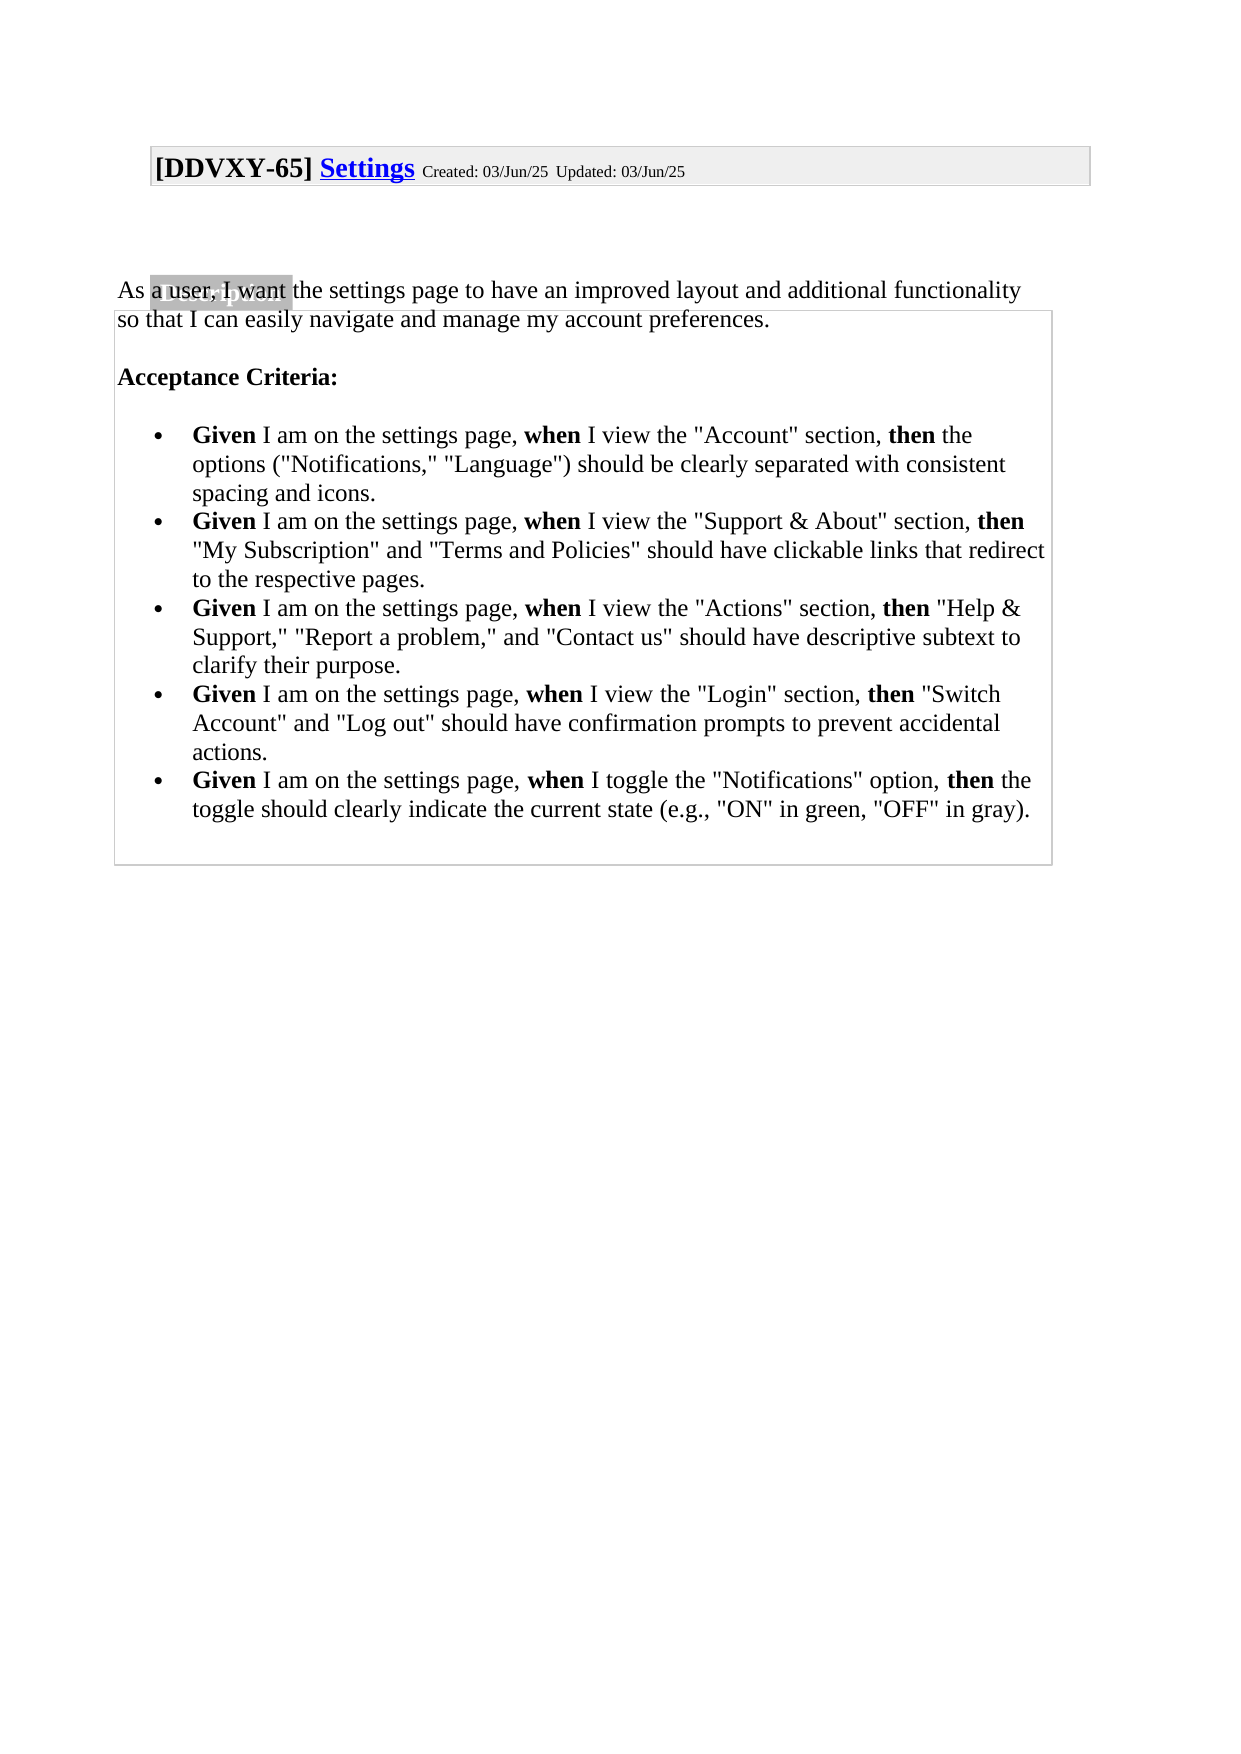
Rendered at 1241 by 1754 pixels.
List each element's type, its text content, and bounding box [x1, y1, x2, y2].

text As a user, I want the settings page to have an improved layout and additional functionality so that I can easily navigate and manage my account preferences. [117, 276, 1036, 333]
text Acceptance Criteria: [117, 362, 1052, 391]
list Given I am on the settings page, when I view the "Login" section, then "Switch Account" and "Log out" should have confirmation prompts to prevent accidental actions. [154, 679, 1001, 765]
list Given I am on the settings page, when I view the "Account" section, then the options ("Notifications," "Language") should be clearly separated with consistent spacing and icons. [154, 420, 1008, 506]
list Given I am on the settings page, when I toggle the "Notifications" option, then the toggle should clearly indicate the current state (e.g., "ON" in green, "OFF" in gray). [154, 765, 1032, 823]
list Given I am on the settings page, when I view the "Actions" section, then "Help & Support," "Report a problem," and "Contact us" should have descriptive subtext to clarify their purpose. [154, 593, 1021, 679]
table_header [DDVXY-65] Settings Created: 03/Jun/25 Updated: 03/Jun/25 [152, 147, 1089, 184]
list Given I am on the settings page, when I view the "Support & About" section, then "My Subscription" and "Terms and Policies" should have clickable links that redirect to the respective pages. [154, 506, 1046, 593]
